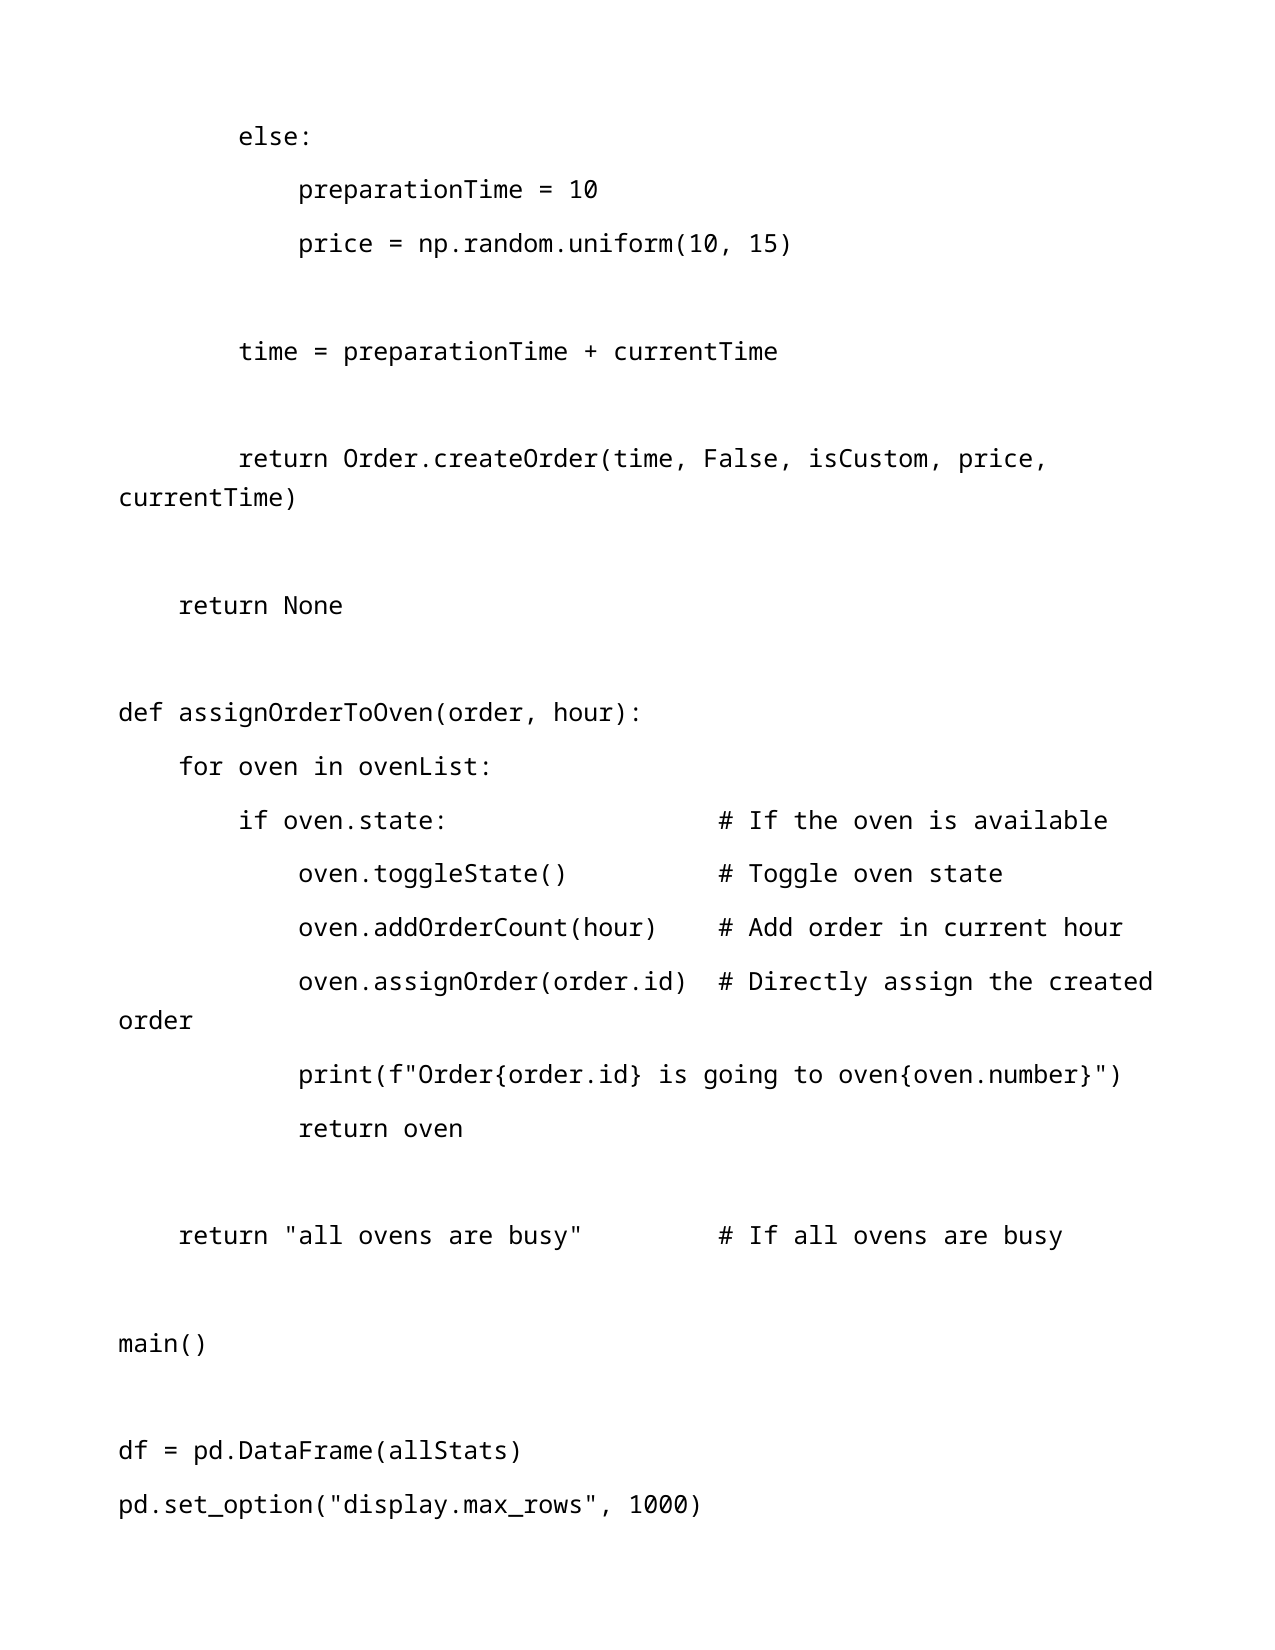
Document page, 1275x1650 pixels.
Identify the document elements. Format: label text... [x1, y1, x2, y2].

text return Order.createOrder(time, False, isCustom, price, currentTime) [118, 441, 1157, 514]
text oven.assignOrder(order.id) # Directly assign the created order [118, 963, 1157, 1037]
text main() [118, 1325, 1157, 1359]
text oven.addOrderCount(hour) # Add order in current hour [118, 910, 1157, 944]
text time = preparationTime + currentTime [118, 333, 1157, 367]
text price = np.random.uniform(10, 15) [118, 226, 1157, 260]
text pd.set_option("display.max_rows", 1000) [118, 1486, 1157, 1521]
text if oven.state: # If the oven is available [118, 802, 1157, 836]
text return oven [118, 1110, 1157, 1144]
text oven.toggleState() # Toggle oven state [118, 856, 1157, 890]
text return None [118, 587, 1157, 621]
text for oven in ovenList: [118, 748, 1157, 783]
text print(f"Order{order.id} is going to oven{oven.number}") [118, 1056, 1157, 1091]
text else: [118, 118, 1157, 152]
text def assignOrderToOven(order, hour): [118, 695, 1157, 729]
text preparationTime = 10 [118, 172, 1157, 206]
text df = pd.DataFrame(allStats) [118, 1433, 1157, 1467]
text return "all ovens are busy" # If all ovens are busy [118, 1218, 1157, 1252]
